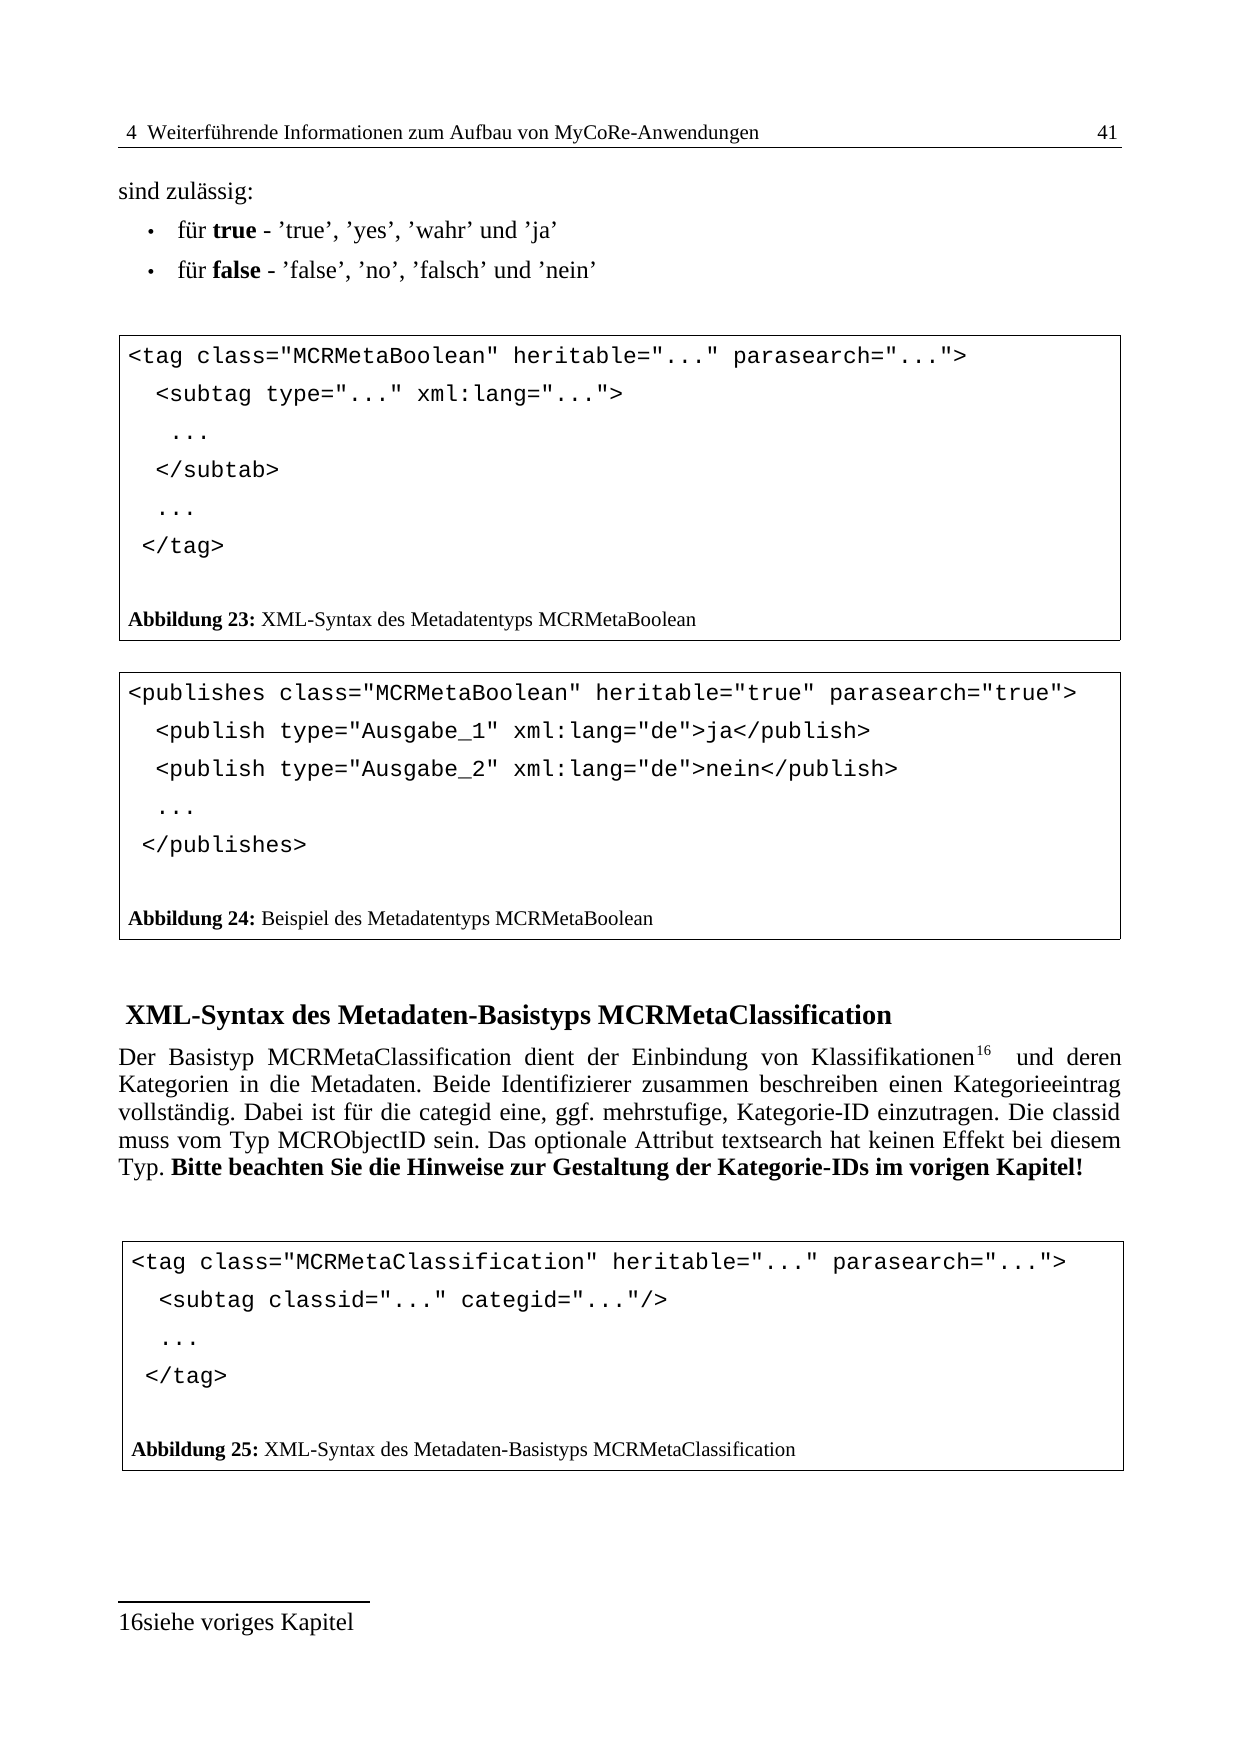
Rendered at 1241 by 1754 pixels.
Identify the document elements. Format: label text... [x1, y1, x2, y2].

text <subtag classid="..." categid="..."/> [131, 1288, 1114, 1314]
text <tag class="MCRMetaBoolean" heritable="..." parasearch="..."> [128, 344, 1111, 370]
text ... [128, 420, 1111, 446]
text ... [128, 795, 1111, 821]
text </tag> [128, 534, 1111, 560]
text Abbildung 25: XML-Syntax des Metadaten-Basistyps MCRMetaClassification [131, 1438, 1114, 1461]
text <publish type="Ausgabe_2" xml:lang="de">nein</publish> [128, 757, 1111, 783]
list für true - ’true’, ’yes’, ’wahr’ und ’ja’ [118, 217, 1122, 244]
text siehe voriges Kapitel [118, 1608, 1122, 1636]
text Abbildung 23: XML-Syntax des Metadatentyps MCRMetaBoolean [128, 608, 1111, 631]
list für false - ’false’, ’no’, ’falsch’ und ’nein’ [118, 256, 1122, 284]
text <subtag type="..." xml:lang="..."> [128, 382, 1111, 408]
subtitle XML-Syntax des Metadaten-Basistyps MCRMetaClassification [118, 999, 1122, 1030]
text Der Basistyp MCRMetaClassification dient der Einbindung von Klassifikationen und deren Kategorien in die Metadaten. Beide Identifizierer zusammen beschreiben einen Kategorieeintrag vollständig. Dabei ist für die categid eine, ggf. mehrstufige, Kategorie-ID einzutragen. Die classid muss vom Typ MCRObjectID sein. Das optionale Attribut textsearch hat keinen Effekt bei diesem Typ. Bitte beachten Sie die Hinweise zur Gestaltung der Kategorie-IDs im vorigen Kapitel! [118, 1043, 1122, 1181]
text ... [128, 496, 1111, 522]
text ... [131, 1326, 1114, 1352]
text <publishes class="MCRMetaBoolean" heritable="true" parasearch="true"> [128, 681, 1111, 707]
text <tag class="MCRMetaClassification" heritable="..." parasearch="..."> [131, 1250, 1114, 1276]
text sind zulässig: [118, 177, 1122, 205]
text Abbildung 24: Beispiel des Metadatentyps MCRMetaBoolean [128, 907, 1111, 930]
text </tag> [131, 1364, 1114, 1390]
text <publish type="Ausgabe_1" xml:lang="de">ja</publish> [128, 719, 1111, 745]
text </publishes> [128, 833, 1111, 859]
text </subtab> [128, 458, 1111, 484]
text [123, 1242, 1123, 1470]
